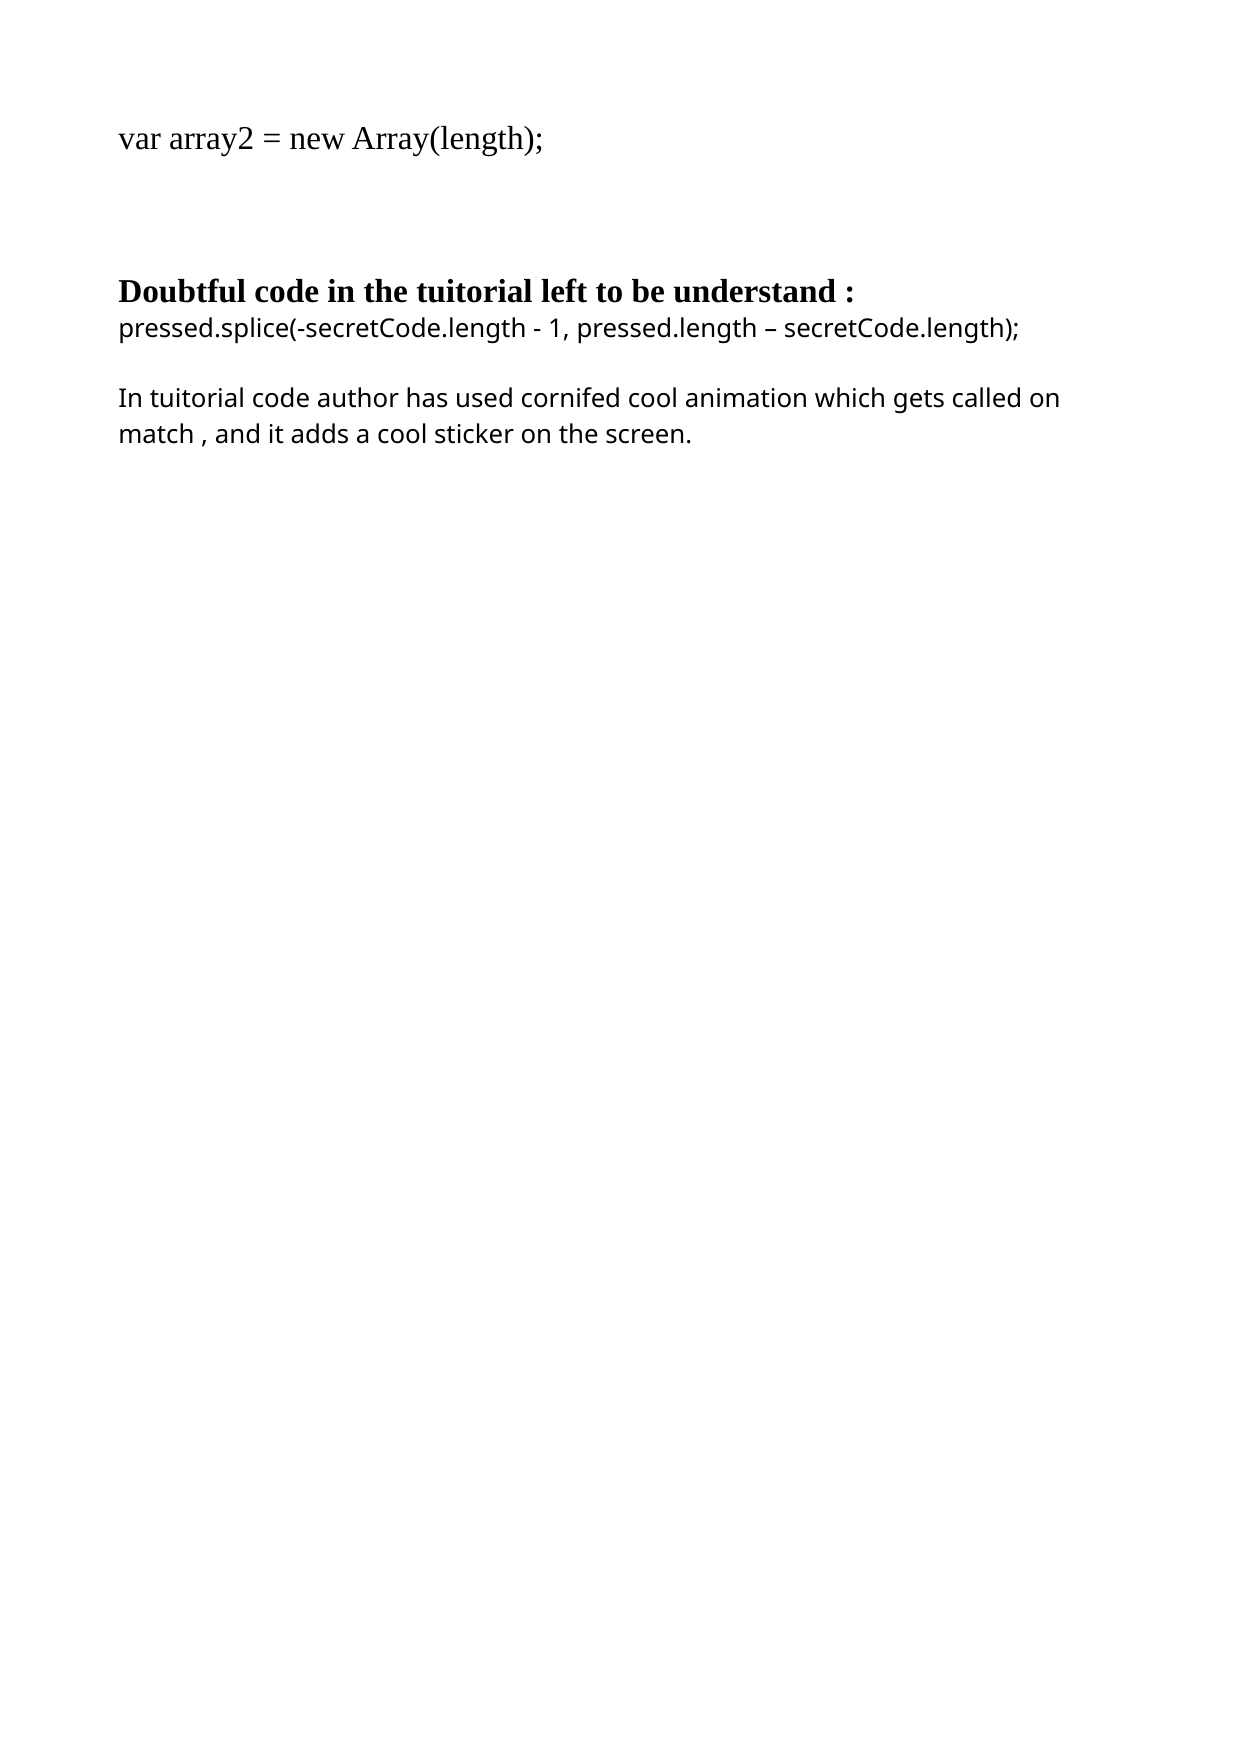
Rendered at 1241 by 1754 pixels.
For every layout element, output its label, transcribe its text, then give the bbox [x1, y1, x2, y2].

text In tuitorial code author has used cornifed cool animation which gets called on match , and it adds a cool sticker on the screen. [118, 380, 1122, 451]
text var array2 = new Array(length); [118, 118, 1122, 156]
text pressed.splice(-secretCode.length - 1, pressed.length – secretCode.length); [118, 310, 1122, 345]
text Doubtful code in the tuitorial left to be understand : [118, 271, 1122, 310]
